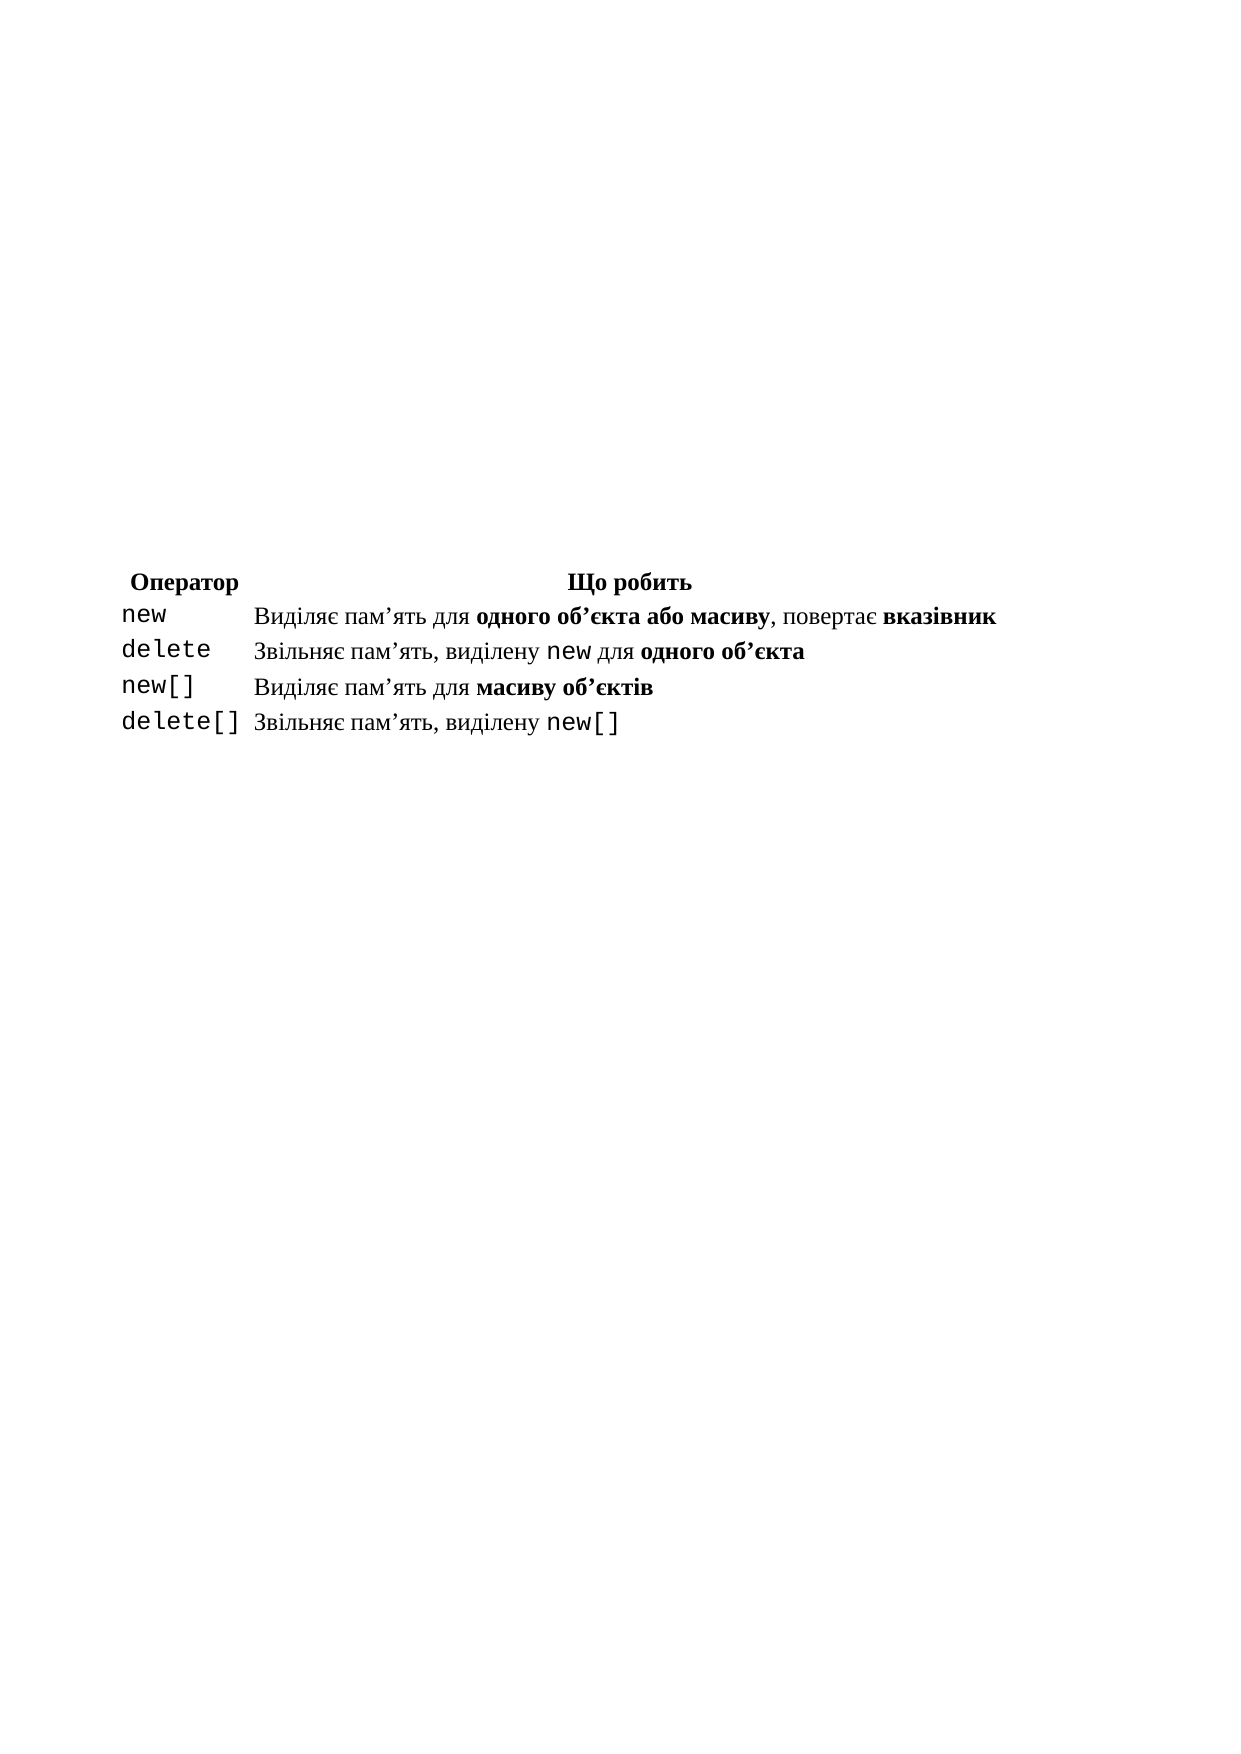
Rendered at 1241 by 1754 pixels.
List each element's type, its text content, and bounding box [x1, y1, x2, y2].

text Суть у тому що це дає змогу динамічно задавати значення [118, 509, 1122, 533]
table_header Оператор [118, 564, 251, 598]
text using namespace std; [118, 823, 1122, 847]
text cout << "C-style рядок: " << cstr << endl; [118, 146, 1122, 169]
text №15 Динамічний розподіл пам’яті. Причини необхідності використання динамічний розподілу. [118, 311, 1122, 334]
text int main() { [118, 1263, 1122, 1287]
text int* arr = new int[n]; // виділяємо масив з n елементів [118, 1401, 1122, 1425]
text // Ініціалізація [118, 1456, 1122, 1480]
text Приклад з масивом [118, 1126, 1122, 1150]
text int n; [118, 1291, 1122, 1315]
text typedef. [118, 421, 1122, 444]
text p = nullptr; // безпечне обнуління [118, 1043, 1122, 1067]
table_cell Виділяє пам’ять для одного об’єкта або масиву, повертає вказівник [251, 598, 1009, 633]
table_cell Звільняє пам’ять, виділену new для одного об’єкта [251, 633, 1009, 669]
text for(int i = 0; i < n; i++) [118, 1483, 1122, 1507]
text } [118, 228, 1122, 252]
text #include <iostream> [118, 1181, 1122, 1205]
text using namespace std; [118, 1208, 1122, 1232]
text cout << "Введіть розмір масиву: "; [118, 1318, 1122, 1342]
table_cell delete [118, 633, 251, 669]
text #include <iostream> [118, 796, 1122, 820]
text пам’яті ( new та delete) в мові С++. Операція sizeof(). Оператор створення нових типів [118, 393, 1122, 417]
text Бібліотека динамічного розподілу пам’яті alloc.h в мові С++. Основні функції [118, 338, 1122, 362]
text cout << "Значення: " << *p << endl; [118, 961, 1122, 985]
table_cell Виділяє пам’ять для масиву об’єктів [251, 670, 1009, 704]
table_cell new[] [118, 670, 251, 704]
text delete p; // звільняємо пам'ять [118, 1016, 1122, 1040]
text 1) Динамічний розподіл пам’яті [118, 448, 1122, 477]
table_cell new [118, 598, 251, 633]
text *p = 42; // присвоюємо значення [118, 933, 1122, 957]
table_cell delete[] [118, 704, 251, 741]
text return 0; [118, 201, 1122, 224]
text динамічного розподілу пам’яті : calloc, malloc та free. Операції динамічного розподілу [118, 366, 1122, 389]
text const char* cstr = s3.c_str(); [118, 118, 1122, 142]
table_cell Звільняє пам’ять, виділену new[] [251, 704, 1009, 741]
text arr[i] = i * 10; [118, 1511, 1122, 1535]
text cin >> n; [118, 1346, 1122, 1370]
table_header Що робить [251, 564, 1009, 598]
text // Вивід [118, 1566, 1122, 1590]
text int* p = new int; // виділяємо пам'ять для одного int [118, 906, 1122, 930]
text int main() { [118, 878, 1122, 902]
text } [118, 1071, 1122, 1095]
text for(int i = 0; i < n; i++) [118, 1593, 1122, 1617]
